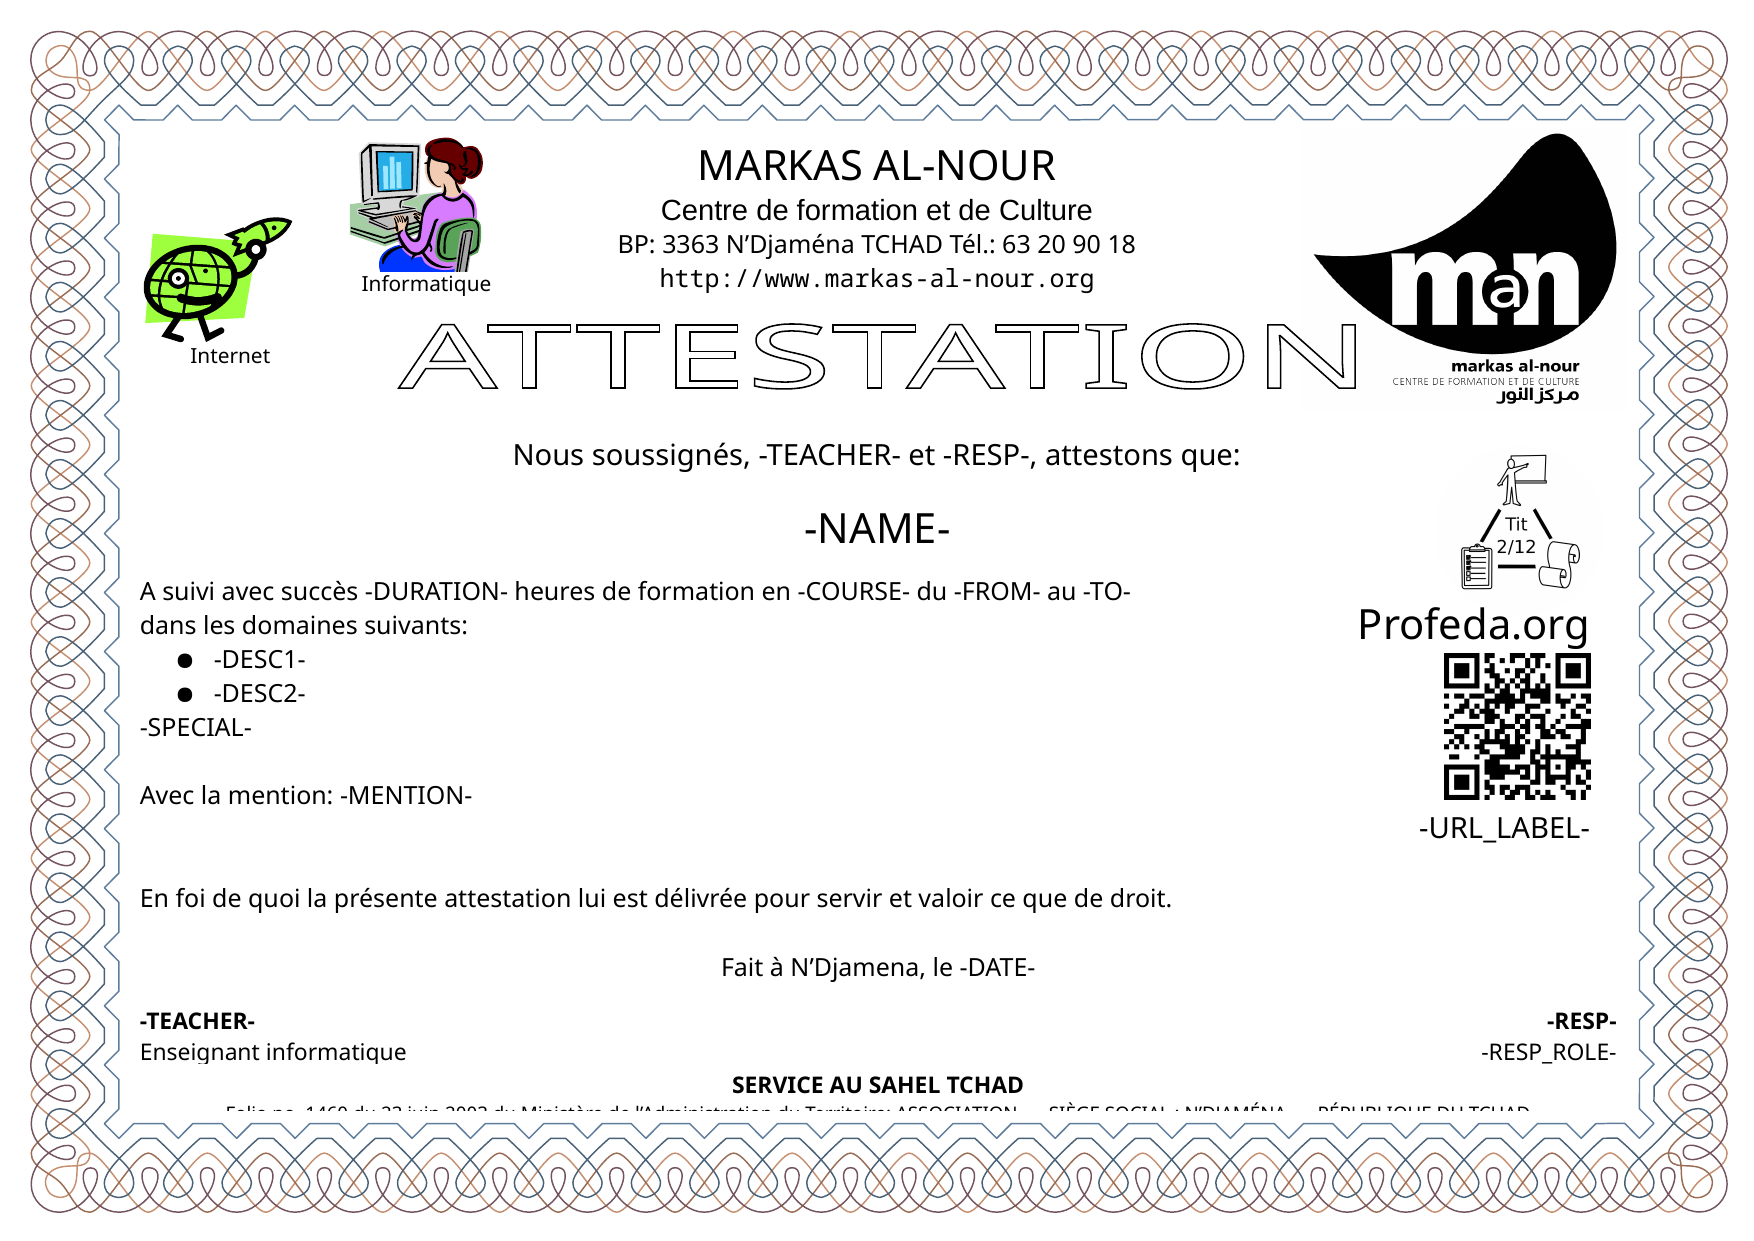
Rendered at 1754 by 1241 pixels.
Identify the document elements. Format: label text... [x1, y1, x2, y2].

text -SPECIAL- [139, 710, 1444, 744]
list [1591, 676, 1617, 710]
picture [1435, 446, 1604, 616]
text MARKAS AL-NOUR [571, 136, 1182, 193]
text -TEACHER- -RESP- [139, 1005, 1617, 1036]
text dans les domaines suivants: [1578, 607, 1617, 642]
text SERVICE AU SAHEL TCHAD [137, 1069, 1619, 1101]
text http://www.markas-al-nour.org info@markas-al-nour.org [571, 261, 1182, 299]
text En foi de quoi la présente attestation lui est délivrée pour servir et valoir ce que de droit. [139, 881, 1617, 915]
list -DESC2- [139, 676, 1444, 710]
text Nous soussignés, -TEACHER- et -RESP-, attestons que: [114, 434, 1639, 474]
text Fait à N’Djamena, le -DATE- [139, 949, 1617, 983]
text Avec la mention: -MENTION- [139, 778, 1617, 812]
text Folio no. 1460 du 23 juin 2003 du Ministère de l’Administration du Territoire: ASSOCIATION ~~ SIÈGE SOCIAL : N’DJAMÉNA ~~ RÉPUBLIQUE DU TCHAD [137, 1101, 1619, 1111]
text -NAME- [401, 499, 1354, 555]
text Centre de formation et de Culture [571, 193, 1182, 226]
text A suivi avec succès -DURATION- heures de formation en -COURSE- du -FROM- au -TO- [139, 573, 1435, 607]
text [1591, 710, 1617, 744]
picture [1302, 128, 1626, 412]
text BP: 3363 N’Djaména TCHAD Tél.: 63 20 90 18 [571, 226, 1182, 261]
text Enseignant informatique -RESP_ROLE- [139, 1036, 1617, 1059]
picture [1444, 653, 1591, 800]
text dans les domaines suivants: [139, 607, 1583, 642]
list -DESC1- [139, 642, 1617, 676]
